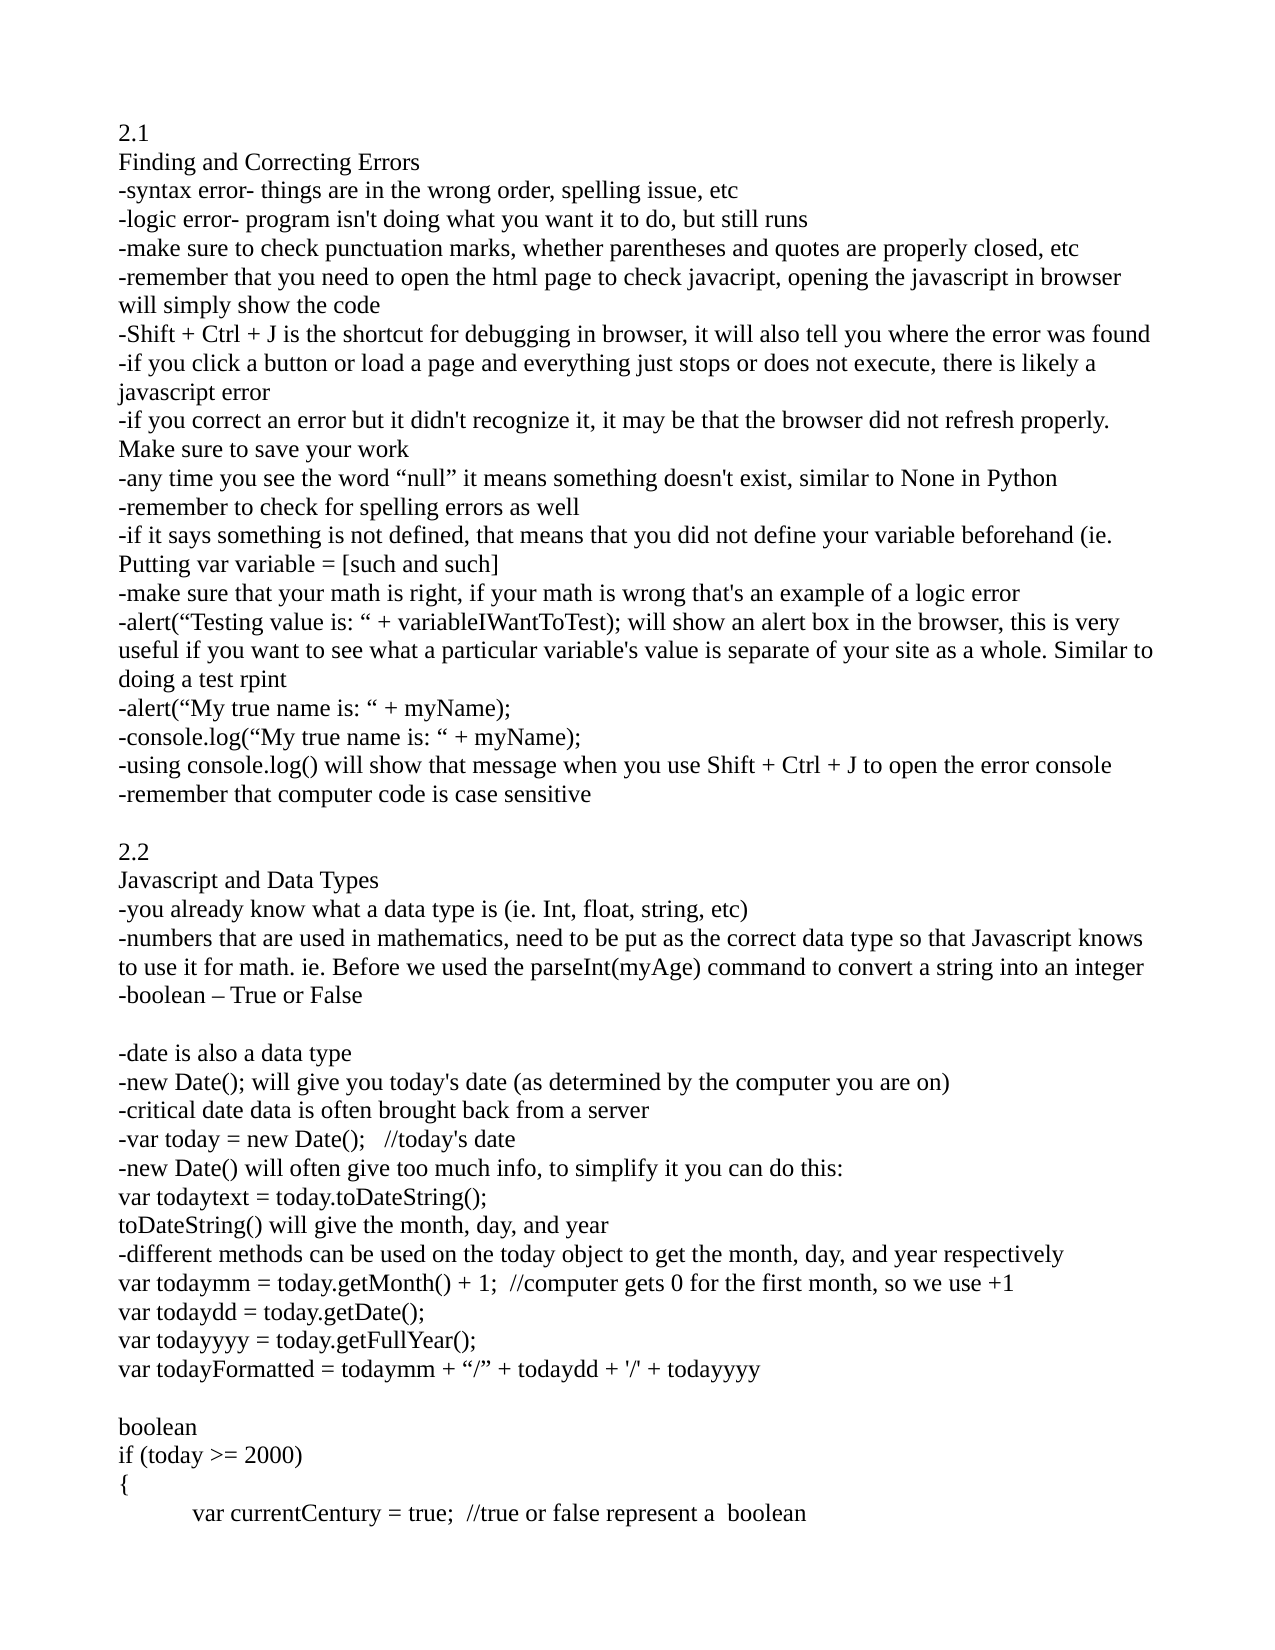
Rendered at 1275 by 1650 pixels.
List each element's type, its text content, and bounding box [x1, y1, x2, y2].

text var todayyyy = today.getFullYear(); [118, 1326, 1157, 1354]
text var currentCentury = true; //true or false represent a boolean [118, 1498, 1157, 1527]
text toDateString() will give the month, day, and year [118, 1211, 1157, 1239]
text -alert(“My true name is: “ + myName); [118, 693, 1157, 722]
text -Shift + Ctrl + J is the shortcut for debugging in browser, it will also tell you where the error was found [118, 319, 1157, 348]
text -critical date data is often brought back from a server [118, 1096, 1157, 1124]
text 2.2 [118, 837, 1157, 866]
text -remember that computer code is case sensitive [118, 779, 1157, 808]
text -any time you see the word “null” it means something doesn't exist, similar to None in Python [118, 463, 1157, 492]
text -new Date() will often give too much info, to simplify it you can do this: [118, 1153, 1157, 1182]
text Javascript and Data Types [118, 866, 1157, 894]
text -console.log(“My true name is: “ + myName); [118, 722, 1157, 751]
text -date is also a data type [118, 1038, 1157, 1067]
text -if you correct an error but it didn't recognize it, it may be that the browser did not refresh properly. Make sure to save your work [118, 406, 1157, 463]
text var todaydd = today.getDate(); [118, 1297, 1157, 1326]
text -remember to check for spelling errors as well [118, 492, 1157, 521]
text -syntax error- things are in the wrong order, spelling issue, etc [118, 176, 1157, 204]
text var todaymm = today.getMonth() + 1; //computer gets 0 for the first month, so we use +1 [118, 1268, 1157, 1297]
text -new Date(); will give you today's date (as determined by the computer you are on) [118, 1067, 1157, 1096]
text -different methods can be used on the today object to get the month, day, and year respectively [118, 1239, 1157, 1268]
text 2.1 [118, 118, 1157, 147]
text -boolean – True or False [118, 981, 1157, 1009]
text { [118, 1469, 1157, 1498]
text -make sure to check punctuation marks, whether parentheses and quotes are properly closed, etc [118, 233, 1157, 262]
text var todayFormatted = todaymm + “/” + todaydd + '/' + todayyyy [118, 1354, 1157, 1383]
text -remember that you need to open the html page to check javacript, opening the javascript in browser will simply show the code [118, 262, 1157, 319]
text -make sure that your math is right, if your math is wrong that's an example of a logic error [118, 578, 1157, 607]
text -using console.log() will show that message when you use Shift + Ctrl + J to open the error console [118, 751, 1157, 779]
text -logic error- program isn't doing what you want it to do, but still runs [118, 204, 1157, 233]
text boolean [118, 1412, 1157, 1441]
text Finding and Correcting Errors [118, 147, 1157, 176]
text -var today = new Date(); //today's date [118, 1124, 1157, 1153]
text -alert(“Testing value is: “ + variableIWantToTest); will show an alert box in the browser, this is very useful if you want to see what a particular variable's value is separate of your site as a whole. Similar to doing a test rpint [118, 607, 1157, 693]
text if (today >= 2000) [118, 1441, 1157, 1469]
text -numbers that are used in mathematics, need to be put as the correct data type so that Javascript knows to use it for math. ie. Before we used the parseInt(myAge) command to convert a string into an integer [118, 923, 1157, 981]
text -you already know what a data type is (ie. Int, float, string, etc) [118, 894, 1157, 923]
text -if it says something is not defined, that means that you did not define your variable beforehand (ie. Putting var variable = [such and such] [118, 521, 1157, 578]
text var todaytext = today.toDateString(); [118, 1182, 1157, 1211]
text -if you click a button or load a page and everything just stops or does not execute, there is likely a javascript error [118, 348, 1157, 406]
